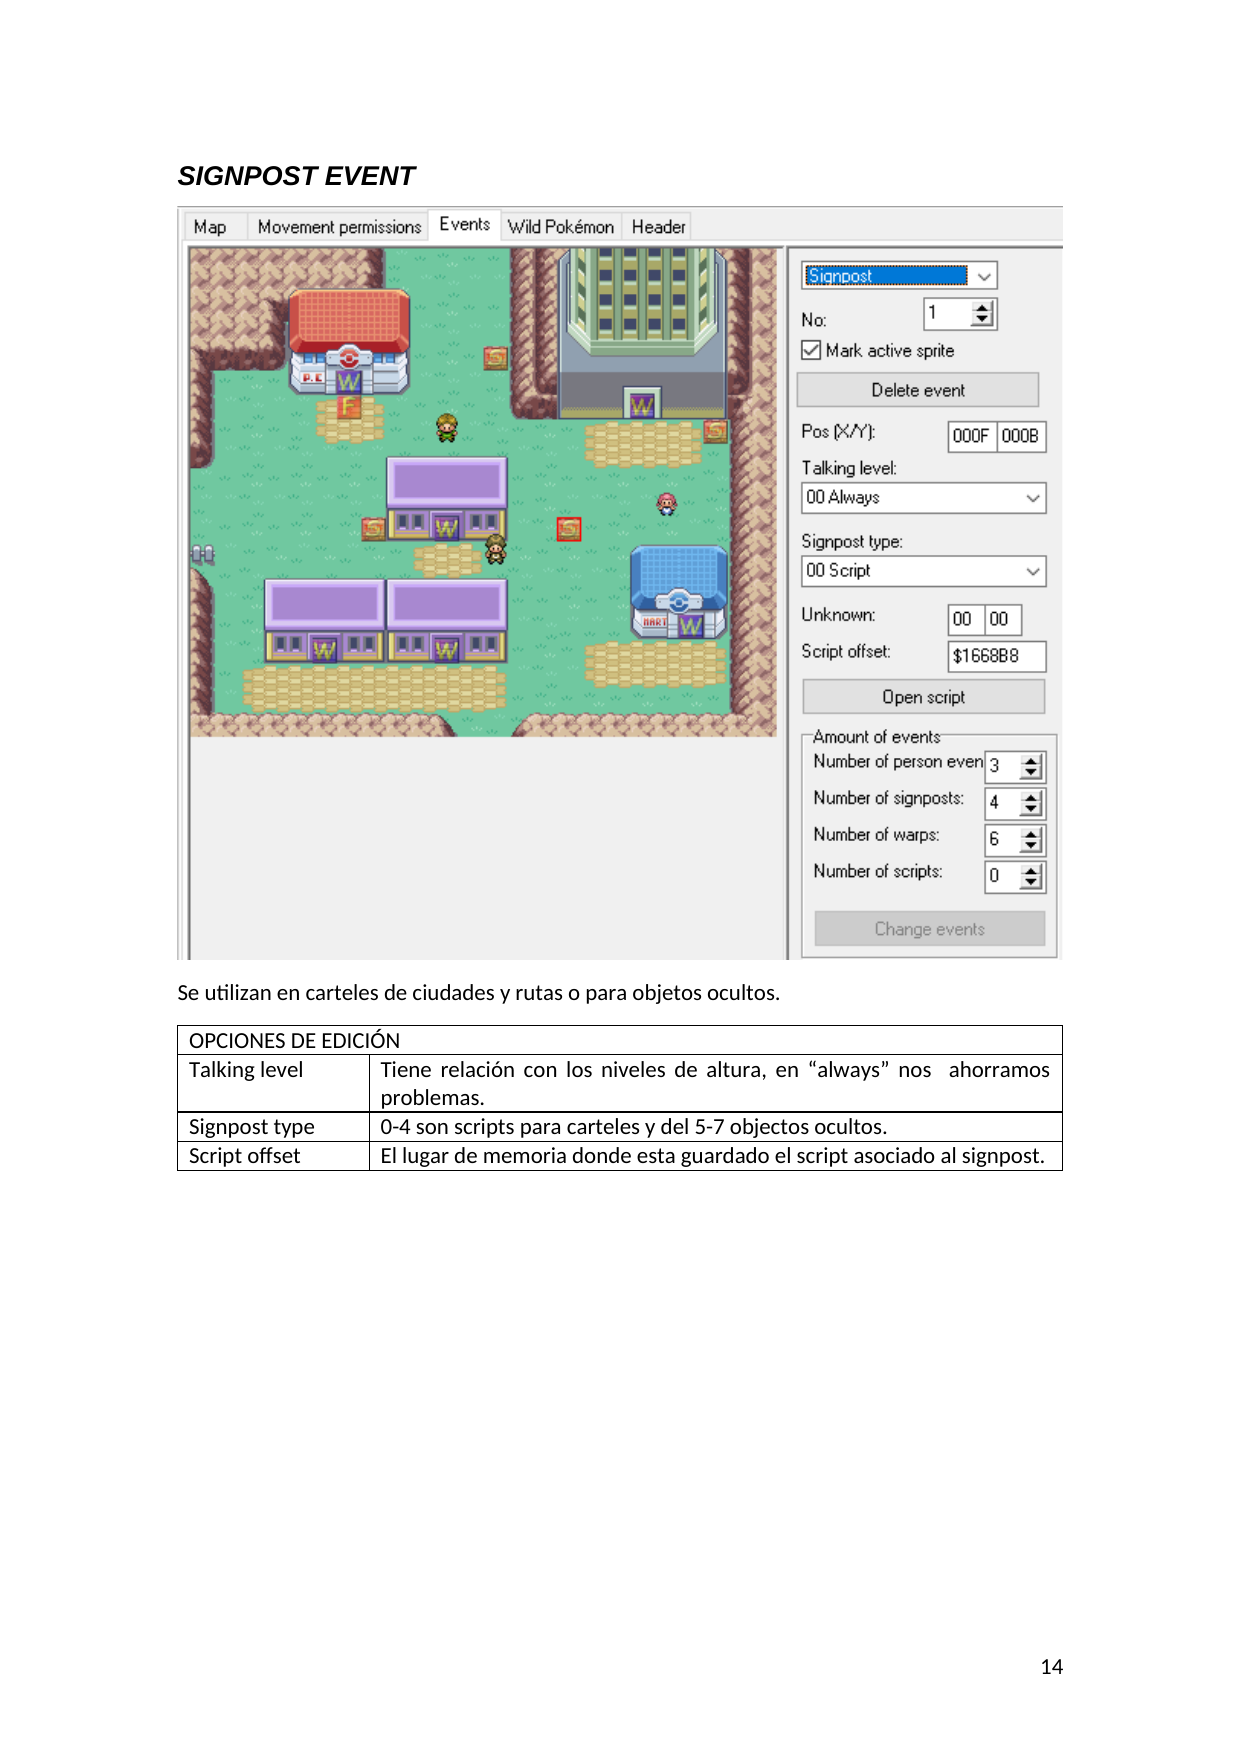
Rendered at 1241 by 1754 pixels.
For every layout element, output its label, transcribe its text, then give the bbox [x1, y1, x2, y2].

table_cell Talking level [178, 1055, 369, 1111]
table_cell El lugar de memoria donde esta guardado el script asociado al signpost. [370, 1142, 1062, 1169]
picture [177, 206, 1063, 960]
table_cell Script offset [178, 1142, 369, 1169]
table_cell Signpost type [178, 1113, 369, 1141]
table_cell 0-4 son scripts para carteles y del 5-7 objectos ocultos. [370, 1113, 1062, 1141]
text Se utilizan en carteles de ciudades y rutas o para objetos ocultos. [177, 978, 1063, 1006]
table_header OPCIONES DE EDICIÓN [178, 1026, 1062, 1054]
subtitle SIGNPOST EVENT [177, 160, 1063, 191]
table_cell Tiene relación con los niveles de altura, en “always” nos ahorramos problemas. [370, 1055, 1062, 1111]
